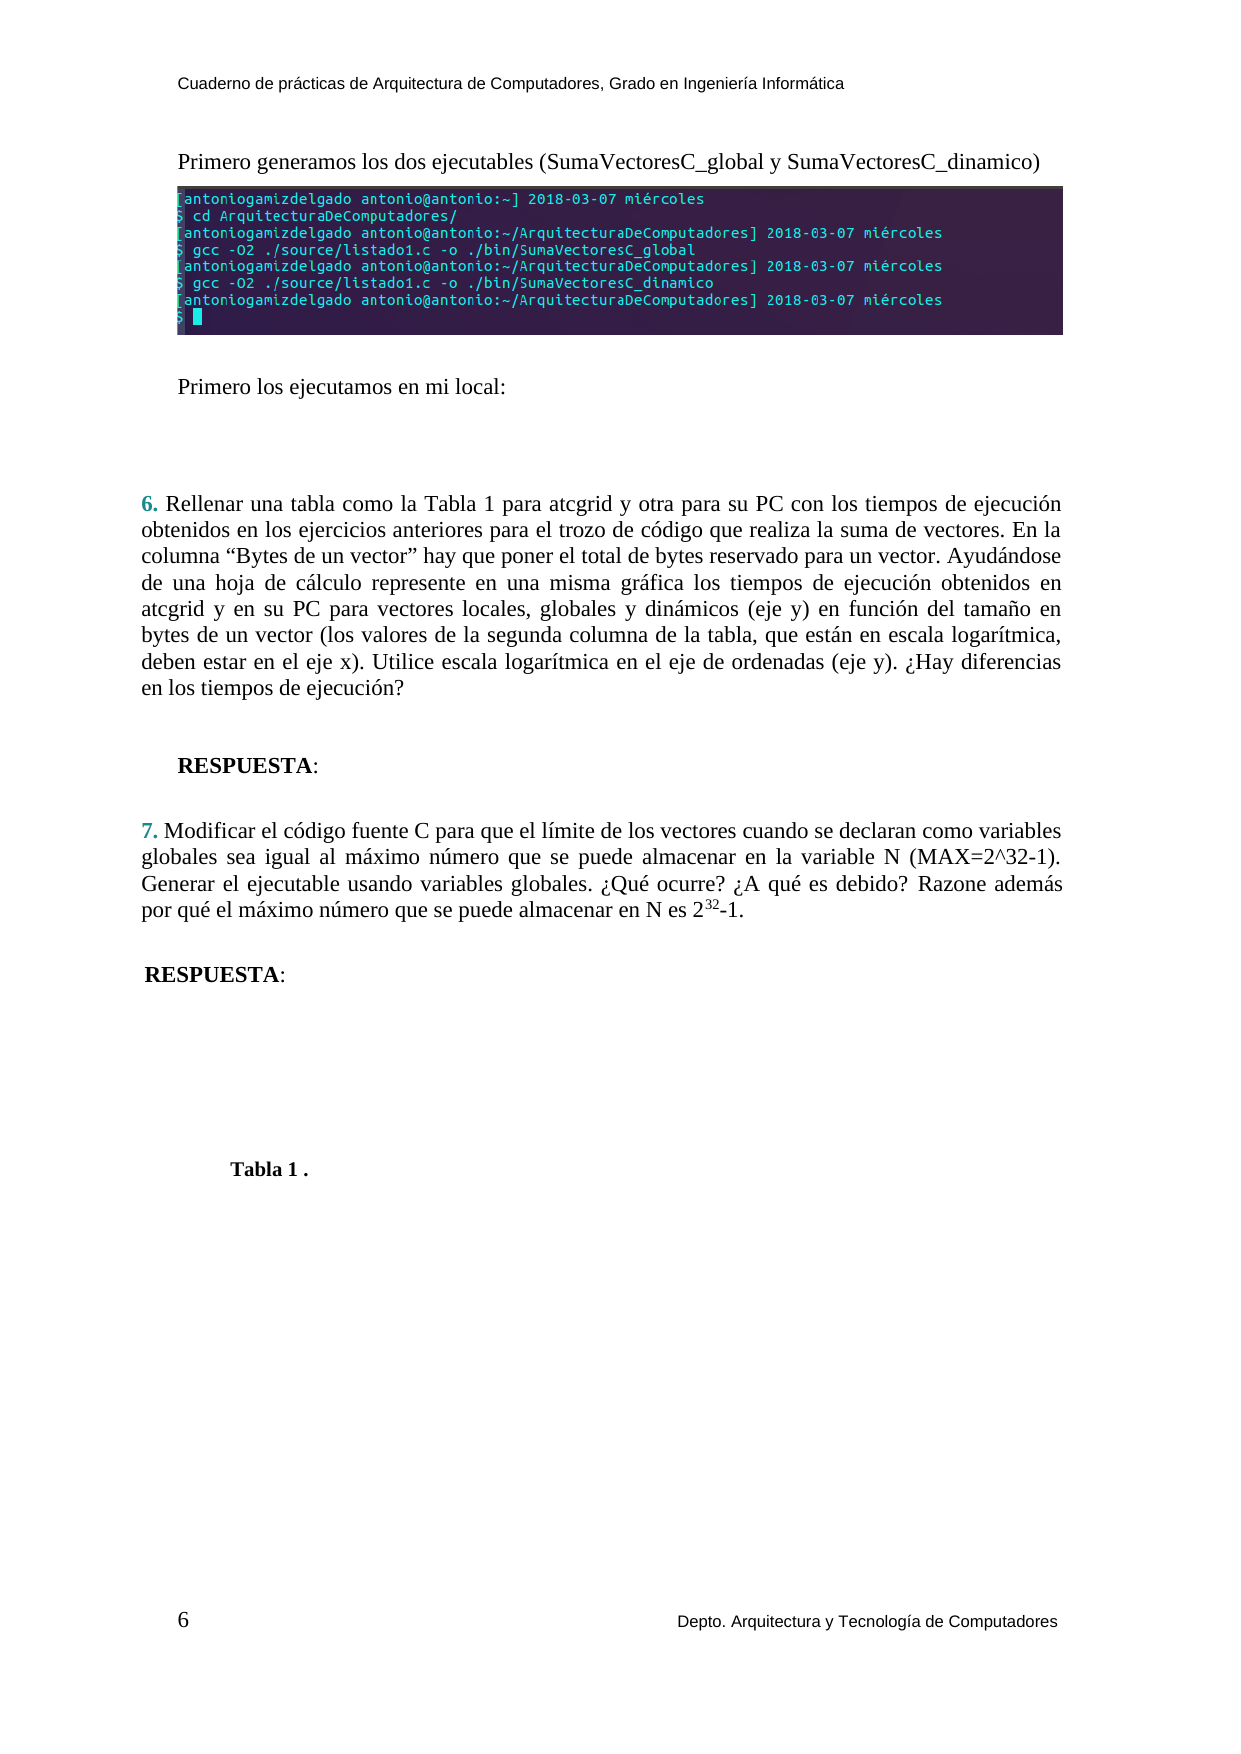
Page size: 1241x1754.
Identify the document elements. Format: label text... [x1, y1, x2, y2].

list 6. Rellenar una tabla como la Tabla 1 para atcgrid y otra para su PC con los tiempos de ejecución obtenidos en los ejercicios anteriores para el trozo de código que realiza la suma de vectores. En la columna “Bytes de un vector” hay que poner el total de bytes reservado para un vector. Ayudándose de una hoja de cálculo represente en una misma gráfica los tiempos de ejecución obtenidos en atcgrid y en su PC para vectores locales, globales y dinámicos (eje y) en función del tamaño en bytes de un vector (los valores de la segunda columna de la tabla, que están en escala logarítmica, deben estar en el eje x). Utilice escala logarítmica en el eje de ordenadas (eje y). ¿Hay diferencias en los tiempos de ejecución? [103, 490, 1063, 701]
picture [177, 186, 1063, 335]
table_header [144, 1132, 1092, 1181]
list RESPUESTA: [177, 752, 1063, 778]
table_cell [144, 1181, 1092, 1220]
list Primero generamos los dos ejecutables (SumaVectoresC_global y SumaVectoresC_dinamico) [177, 148, 1063, 174]
text RESPUESTA: [144, 961, 1063, 988]
list 7. Modificar el código fuente C para que el límite de los vectores cuando se declaran como variables globales sea igual al máximo número que se puede almacenar en la variable N (MAX=2^32-1). Generar el ejecutable usando variables globales. ¿Qué ocurre? ¿A qué es debido? Razone además por qué el máximo número que se puede almacenar en N es 232-1. [103, 817, 1063, 922]
list Primero los ejecutamos en mi local: [177, 373, 1063, 399]
